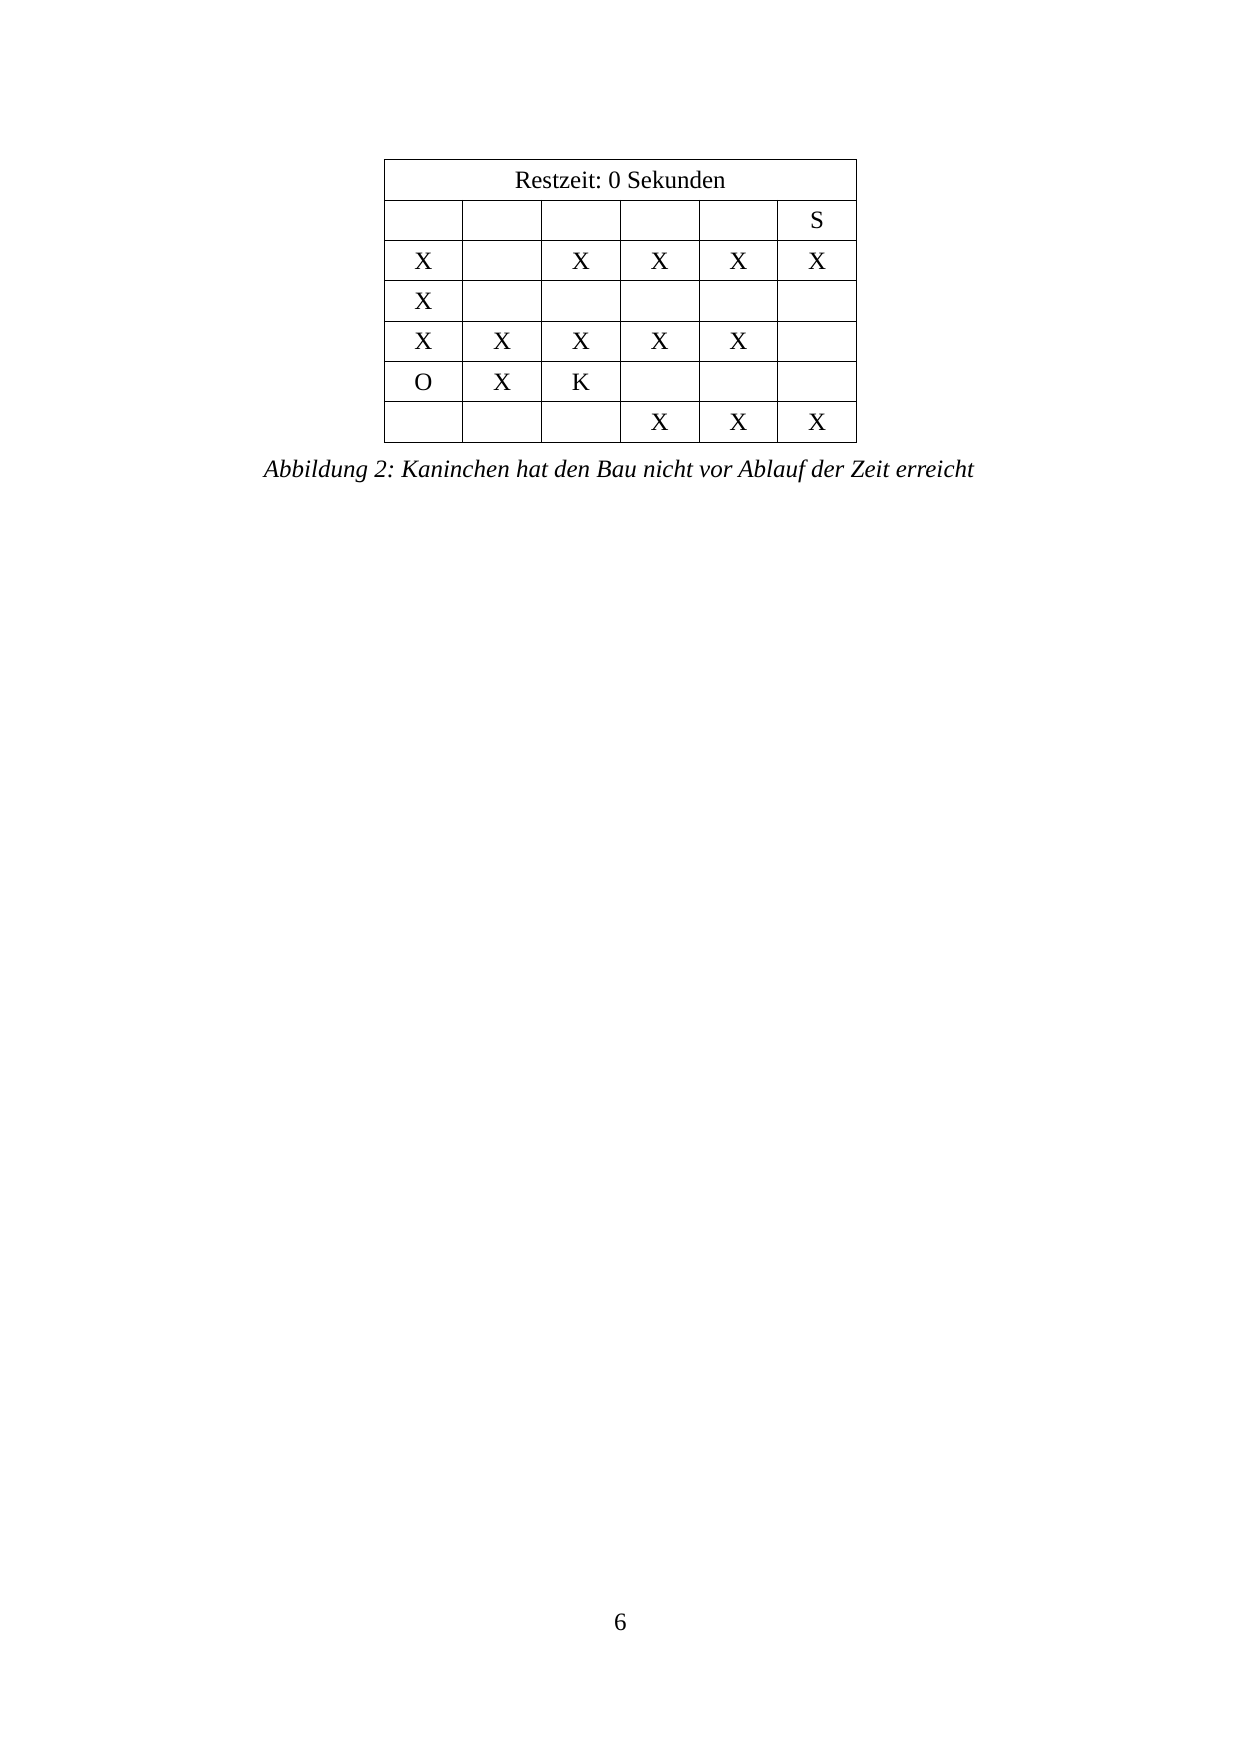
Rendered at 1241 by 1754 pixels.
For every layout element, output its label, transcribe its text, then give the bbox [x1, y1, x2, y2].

table_header Restzeit: 0 Sekunden [385, 160, 856, 200]
table_cell X [385, 281, 462, 321]
table_cell K [542, 362, 620, 401]
table_cell X [542, 241, 620, 280]
table_cell [385, 402, 462, 442]
table_cell [542, 281, 620, 321]
table_cell [778, 322, 856, 361]
table_cell [700, 362, 777, 401]
table_cell [542, 402, 620, 442]
text Abbildung 2: Kaninchen hat den Bau nicht vor Ablauf der Zeit erreicht [118, 454, 1122, 483]
table_cell X [385, 241, 462, 280]
table_cell X [700, 322, 777, 361]
table_cell [385, 201, 462, 240]
table_cell X [463, 322, 541, 361]
table_cell O [385, 362, 462, 401]
table_cell X [700, 241, 777, 280]
table_cell X [542, 322, 620, 361]
table_cell X [778, 241, 856, 280]
table_cell [463, 241, 541, 280]
table_cell [621, 281, 699, 321]
table_cell [463, 281, 541, 321]
table_cell S [778, 201, 856, 240]
table_cell X [778, 402, 856, 442]
table_cell [542, 201, 620, 240]
table_cell [463, 402, 541, 442]
table_cell [621, 362, 699, 401]
table_cell [778, 362, 856, 401]
table_cell [778, 281, 856, 321]
table_cell X [385, 322, 462, 361]
table_cell X [463, 362, 541, 401]
table_cell [700, 281, 777, 321]
table_cell X [621, 322, 699, 361]
table_cell X [621, 402, 699, 442]
table_cell X [700, 402, 777, 442]
table_cell [463, 201, 541, 240]
table_cell [700, 201, 777, 240]
table_cell [621, 201, 699, 240]
table_cell X [621, 241, 699, 280]
